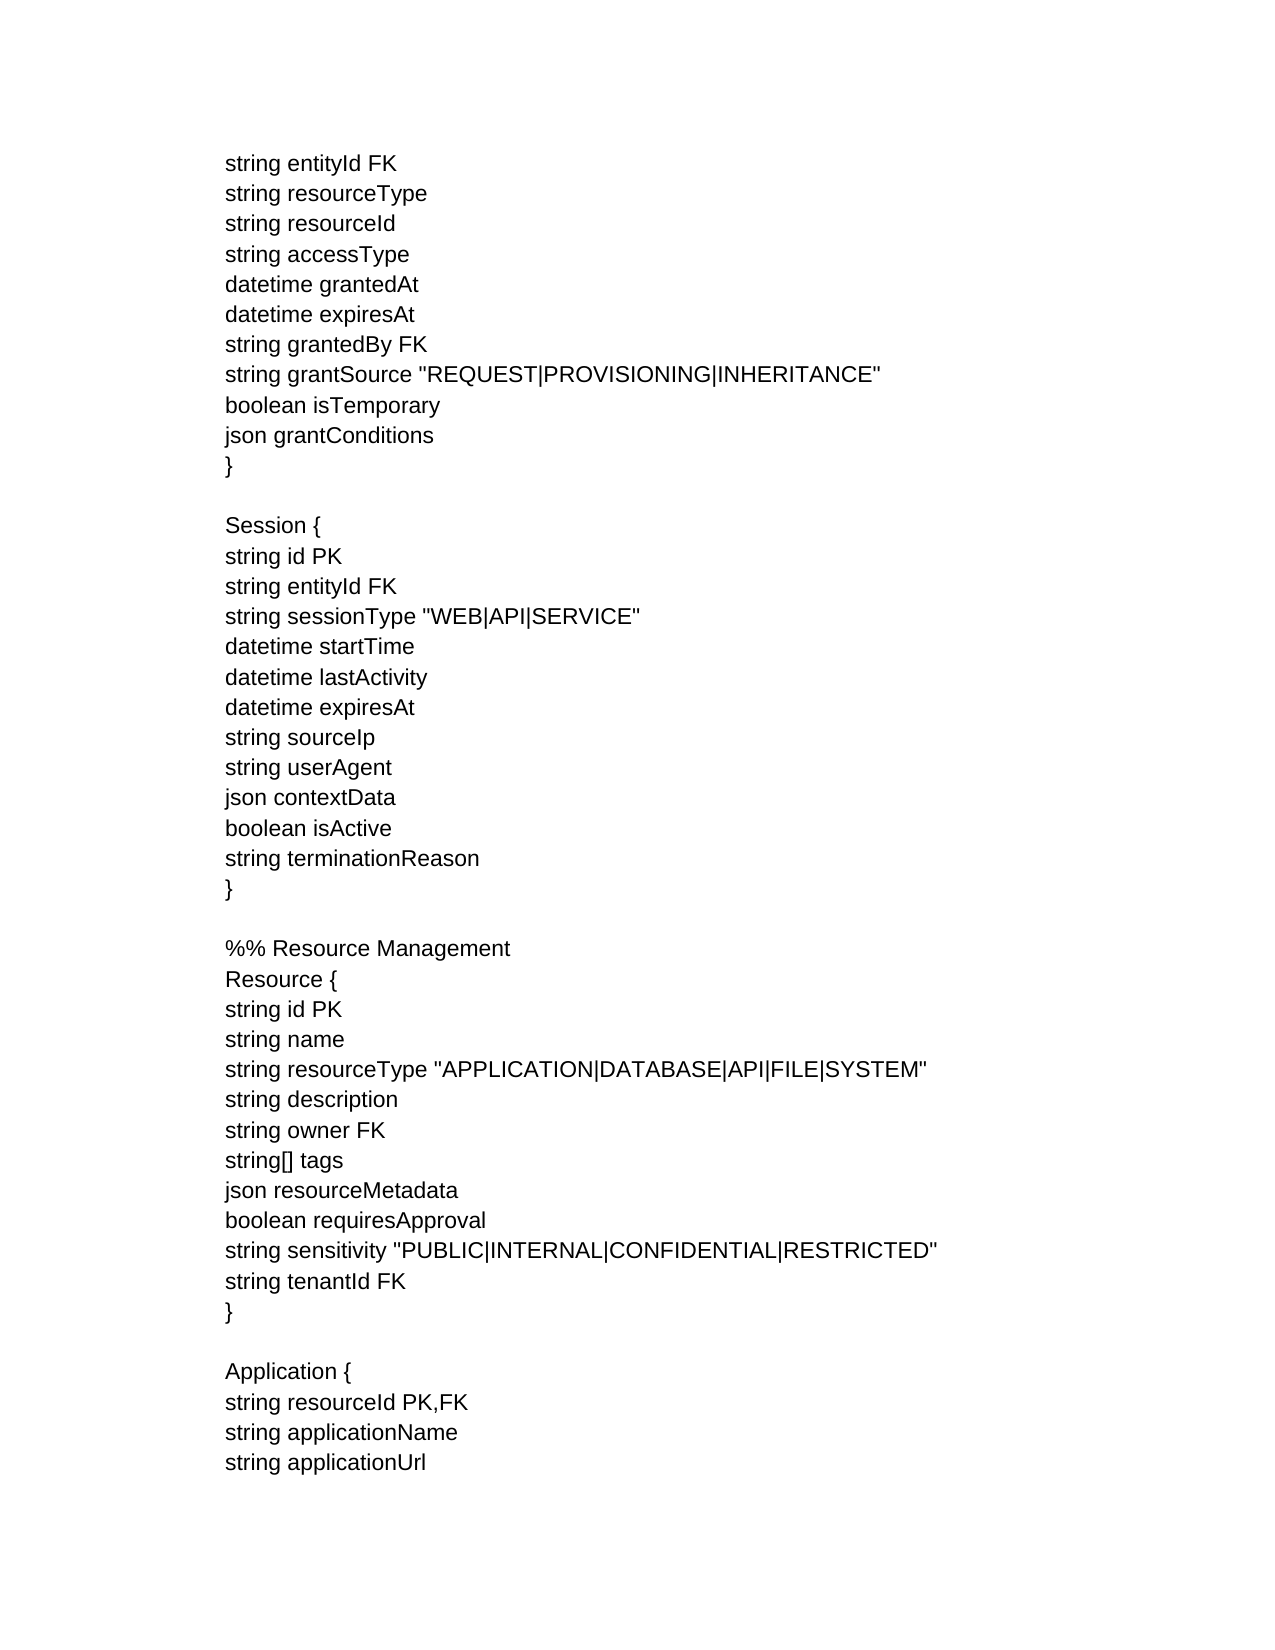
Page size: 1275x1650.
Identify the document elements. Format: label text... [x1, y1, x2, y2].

text string applicationName [150, 1419, 1125, 1445]
text Session { [150, 512, 1125, 539]
text string name [150, 1026, 1125, 1052]
text Application { [150, 1358, 1125, 1385]
text string terminationReason [150, 845, 1125, 871]
text } [150, 452, 1125, 478]
text string resourceId [150, 210, 1125, 237]
text string description [150, 1086, 1125, 1113]
text datetime expiresAt [150, 694, 1125, 720]
text string grantSource "REQUEST|PROVISIONING|INHERITANCE" [150, 361, 1125, 388]
text } [150, 875, 1125, 901]
text datetime lastActivity [150, 663, 1125, 690]
text string applicationUrl [150, 1449, 1125, 1475]
text %% Resource Management [150, 935, 1125, 962]
text string grantedBy FK [150, 331, 1125, 358]
text json resourceMetadata [150, 1177, 1125, 1203]
text string accessType [150, 241, 1125, 267]
text string[] tags [150, 1147, 1125, 1173]
text string resourceId PK,FK [150, 1388, 1125, 1415]
text json grantConditions [150, 422, 1125, 448]
text Resource { [150, 966, 1125, 992]
text } [150, 1298, 1125, 1324]
text string tenantId FK [150, 1268, 1125, 1294]
text json contextData [150, 784, 1125, 811]
text datetime expiresAt [150, 301, 1125, 327]
text string entityId FK [150, 150, 1125, 176]
text boolean isActive [150, 814, 1125, 841]
text boolean requiresApproval [150, 1207, 1125, 1234]
text string userAgent [150, 754, 1125, 781]
text datetime grantedAt [150, 271, 1125, 297]
text string resourceType [150, 180, 1125, 207]
text string sessionType "WEB|API|SERVICE" [150, 603, 1125, 629]
text string sensitivity "PUBLIC|INTERNAL|CONFIDENTIAL|RESTRICTED" [150, 1237, 1125, 1264]
text string owner FK [150, 1117, 1125, 1143]
text boolean isTemporary [150, 392, 1125, 418]
text datetime startTime [150, 633, 1125, 660]
text string id PK [150, 996, 1125, 1022]
text string resourceType "APPLICATION|DATABASE|API|FILE|SYSTEM" [150, 1056, 1125, 1083]
text string entityId FK [150, 573, 1125, 599]
text string sourceIp [150, 724, 1125, 750]
text string id PK [150, 543, 1125, 569]
